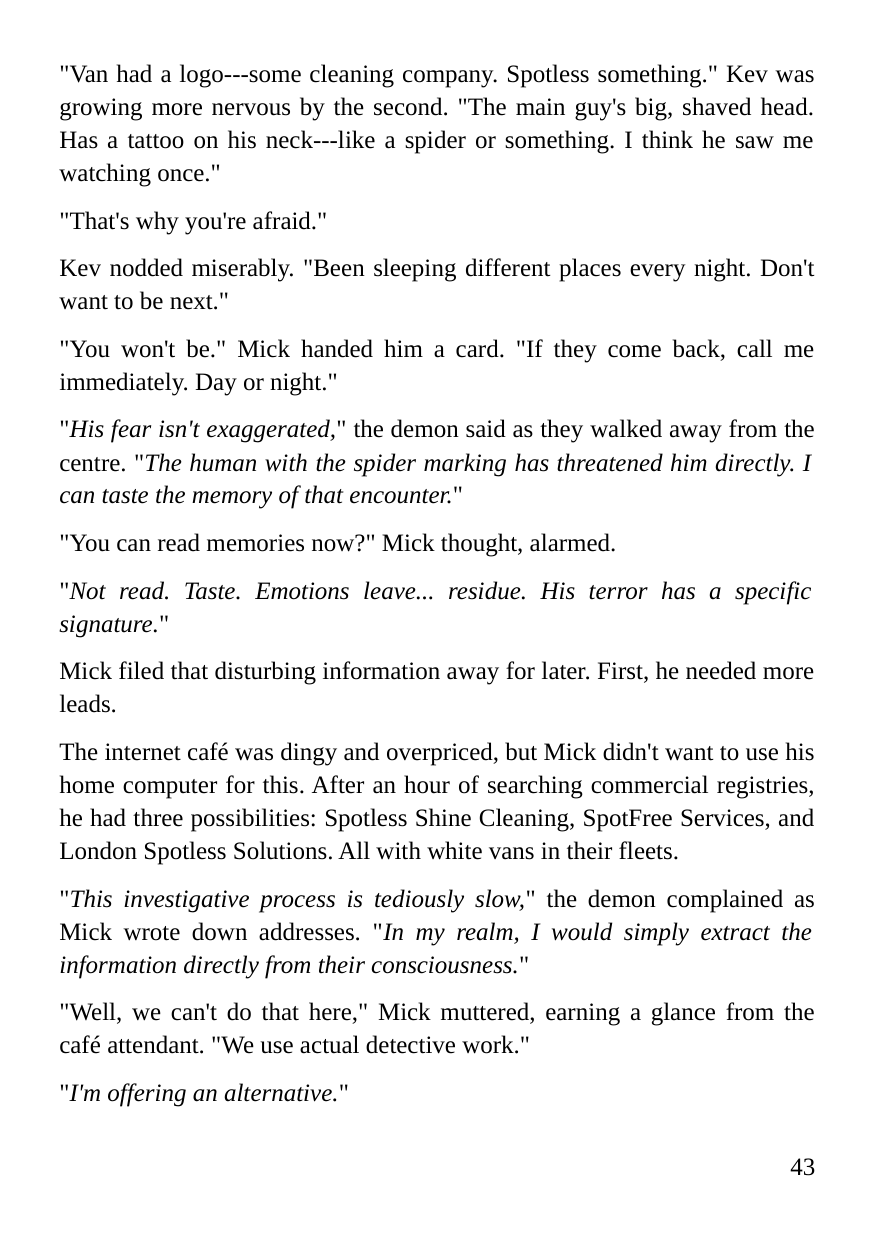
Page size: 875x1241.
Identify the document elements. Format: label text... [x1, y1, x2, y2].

text Mick filed that disturbing information away for later. First, he needed more leads. [59, 656, 815, 718]
text "Not read. Taste. Emotions leave... residue. His terror has a specific signature." [59, 576, 815, 638]
text "That's why you're afraid." [59, 206, 815, 234]
text "Van had a logo---some cleaning company. Spotless something." Kev was growing more nervous by the second. "The main guy's big, shaved head. Has a tattoo on his neck---like a spider or something. I think he saw me watching once." [59, 59, 815, 187]
text "I'm offering an alternative." [59, 1078, 815, 1107]
text The internet café was dingy and overpriced, but Mick didn't want to use his home computer for this. After an hour of searching commercial registries, he had three possibilities: Spotless Shine Cleaning, SpotFree Services, and London Spotless Solutions. All with white vans in their fleets. [59, 737, 815, 865]
text "You can read memories now?" Mick thought, alarmed. [59, 528, 815, 557]
text "His fear isn't exaggerated," the demon said as they walked away from the centre. "The human with the spider marking has threatened him directly. I can taste the memory of that encounter." [59, 414, 815, 509]
text "You won't be." Mick handed him a card. "If they come back, call me immediately. Day or night." [59, 334, 815, 396]
text Kev nodded miserably. "Been sleeping different places every night. Don't want to be next." [59, 253, 815, 315]
text "Well, we can't do that here," Mick muttered, earning a glance from the café attendant. "We use actual detective work." [59, 997, 815, 1059]
text "This investigative process is tediously slow," the demon complained as Mick wrote down addresses. "In my realm, I would simply extract the information directly from their consciousness." [59, 884, 815, 978]
